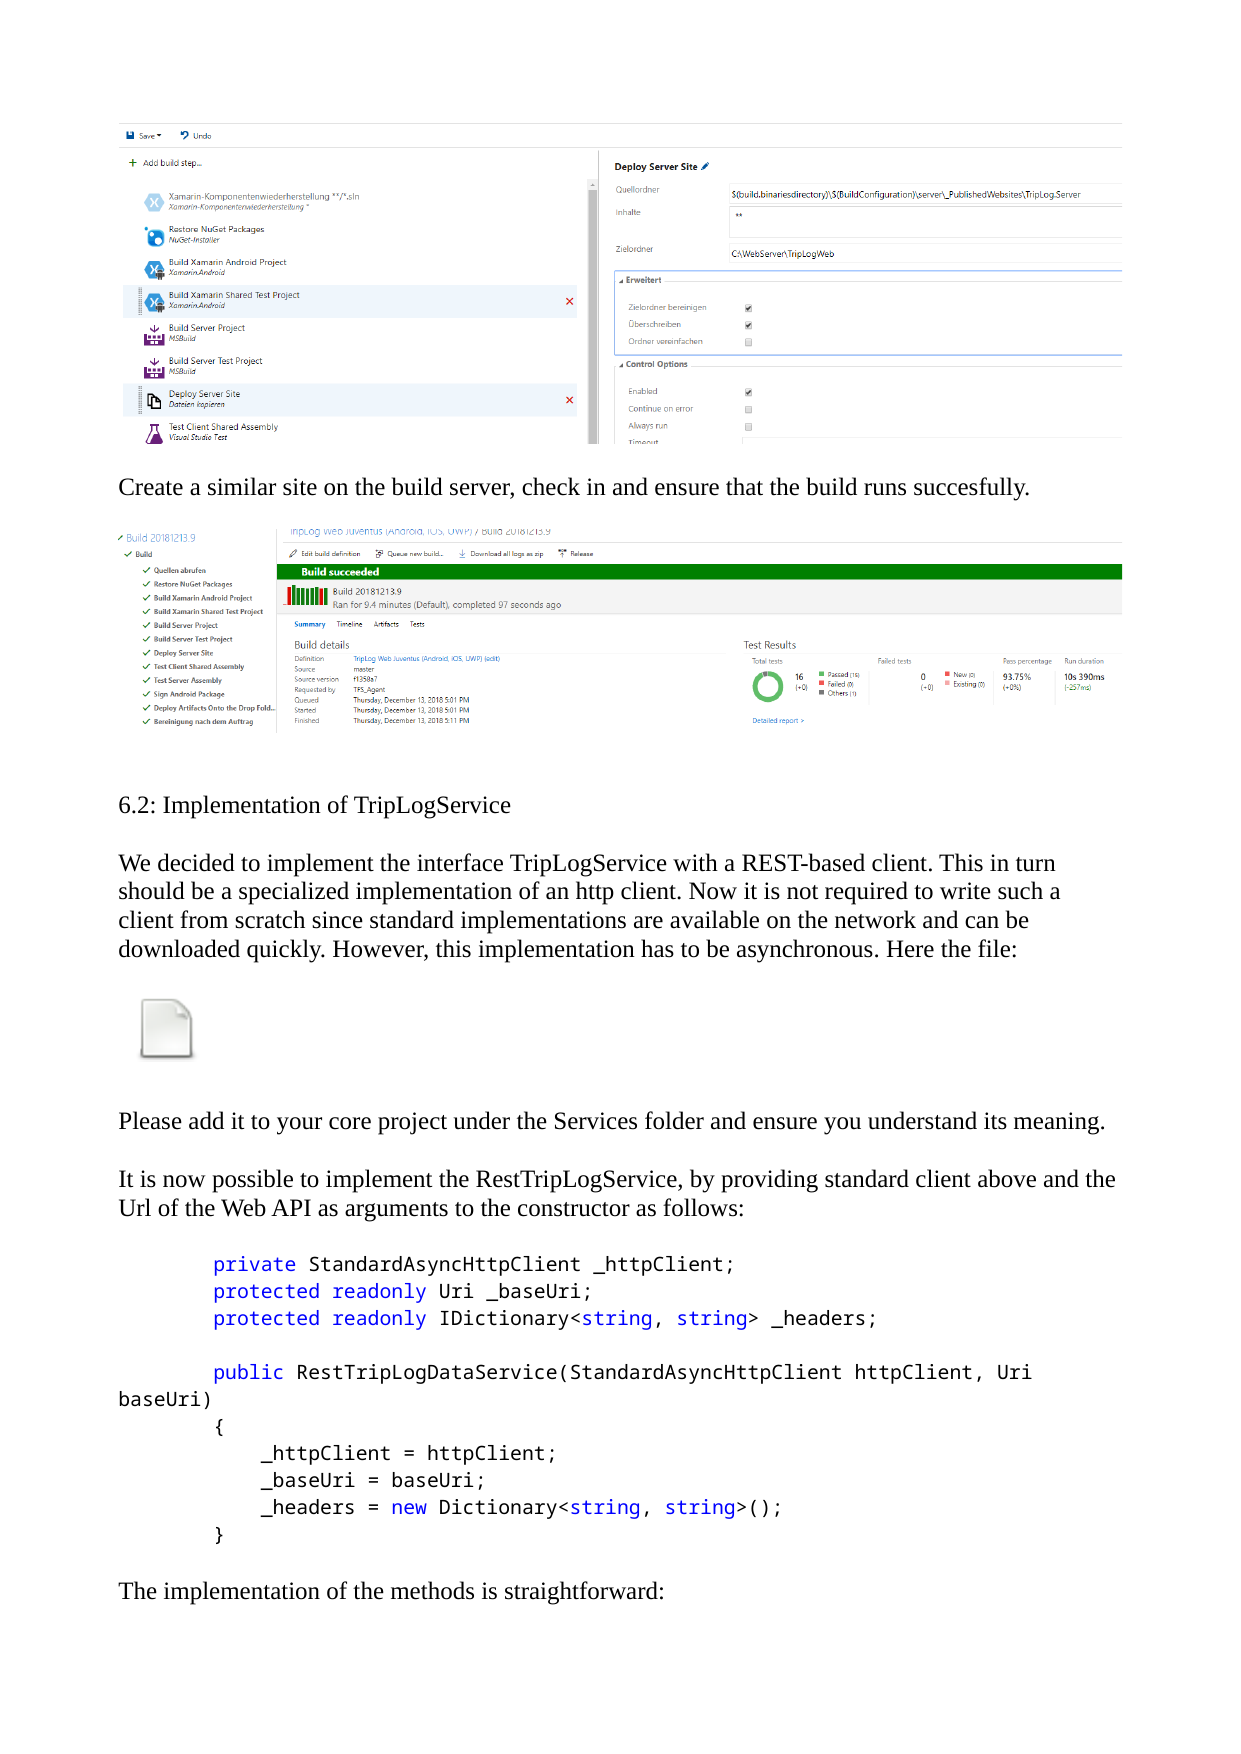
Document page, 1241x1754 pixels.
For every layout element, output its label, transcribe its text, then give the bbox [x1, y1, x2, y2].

text It is now possible to implement the RestTripLogService, by providing standard client above and the Url of the Web API as arguments to the constructor as follows: [118, 1164, 1122, 1221]
text } [118, 1520, 1122, 1547]
text _headers = new Dictionary<string, string>(); [118, 1493, 1122, 1520]
text private StandardAsyncHttpClient _httpClient; [118, 1250, 1122, 1277]
text protected readonly Uri _baseUri; [118, 1277, 1122, 1304]
picture [118, 529, 1123, 733]
text The implementation of the methods is straightforward: [118, 1576, 1122, 1604]
text 6.2: Implementation of TripLogService [118, 790, 1122, 819]
text { [118, 1412, 1122, 1439]
picture [118, 118, 1123, 444]
text We decided to implement the interface TripLogService with a REST-based client. This in turn should be a specialized implementation of an http client. Now it is not required to write such a client from scratch since standard implementations are available on the network and can be downloaded quickly. However, this implementation has to be asynchronous. Here the file: [118, 848, 1122, 963]
text Create a similar site on the build server, check in and ensure that the build runs succesfully. [118, 472, 1122, 501]
text protected readonly IDictionary<string, string> _headers; [118, 1304, 1122, 1331]
text Please add it to your core project under the Services folder and ensure you understand its meaning. [118, 1106, 1122, 1135]
text public RestTripLogDataService(StandardAsyncHttpClient httpClient, Uri baseUri) [118, 1358, 1122, 1412]
text _baseUri = baseUri; [118, 1466, 1122, 1493]
text _httpClient = httpClient; [118, 1439, 1122, 1466]
